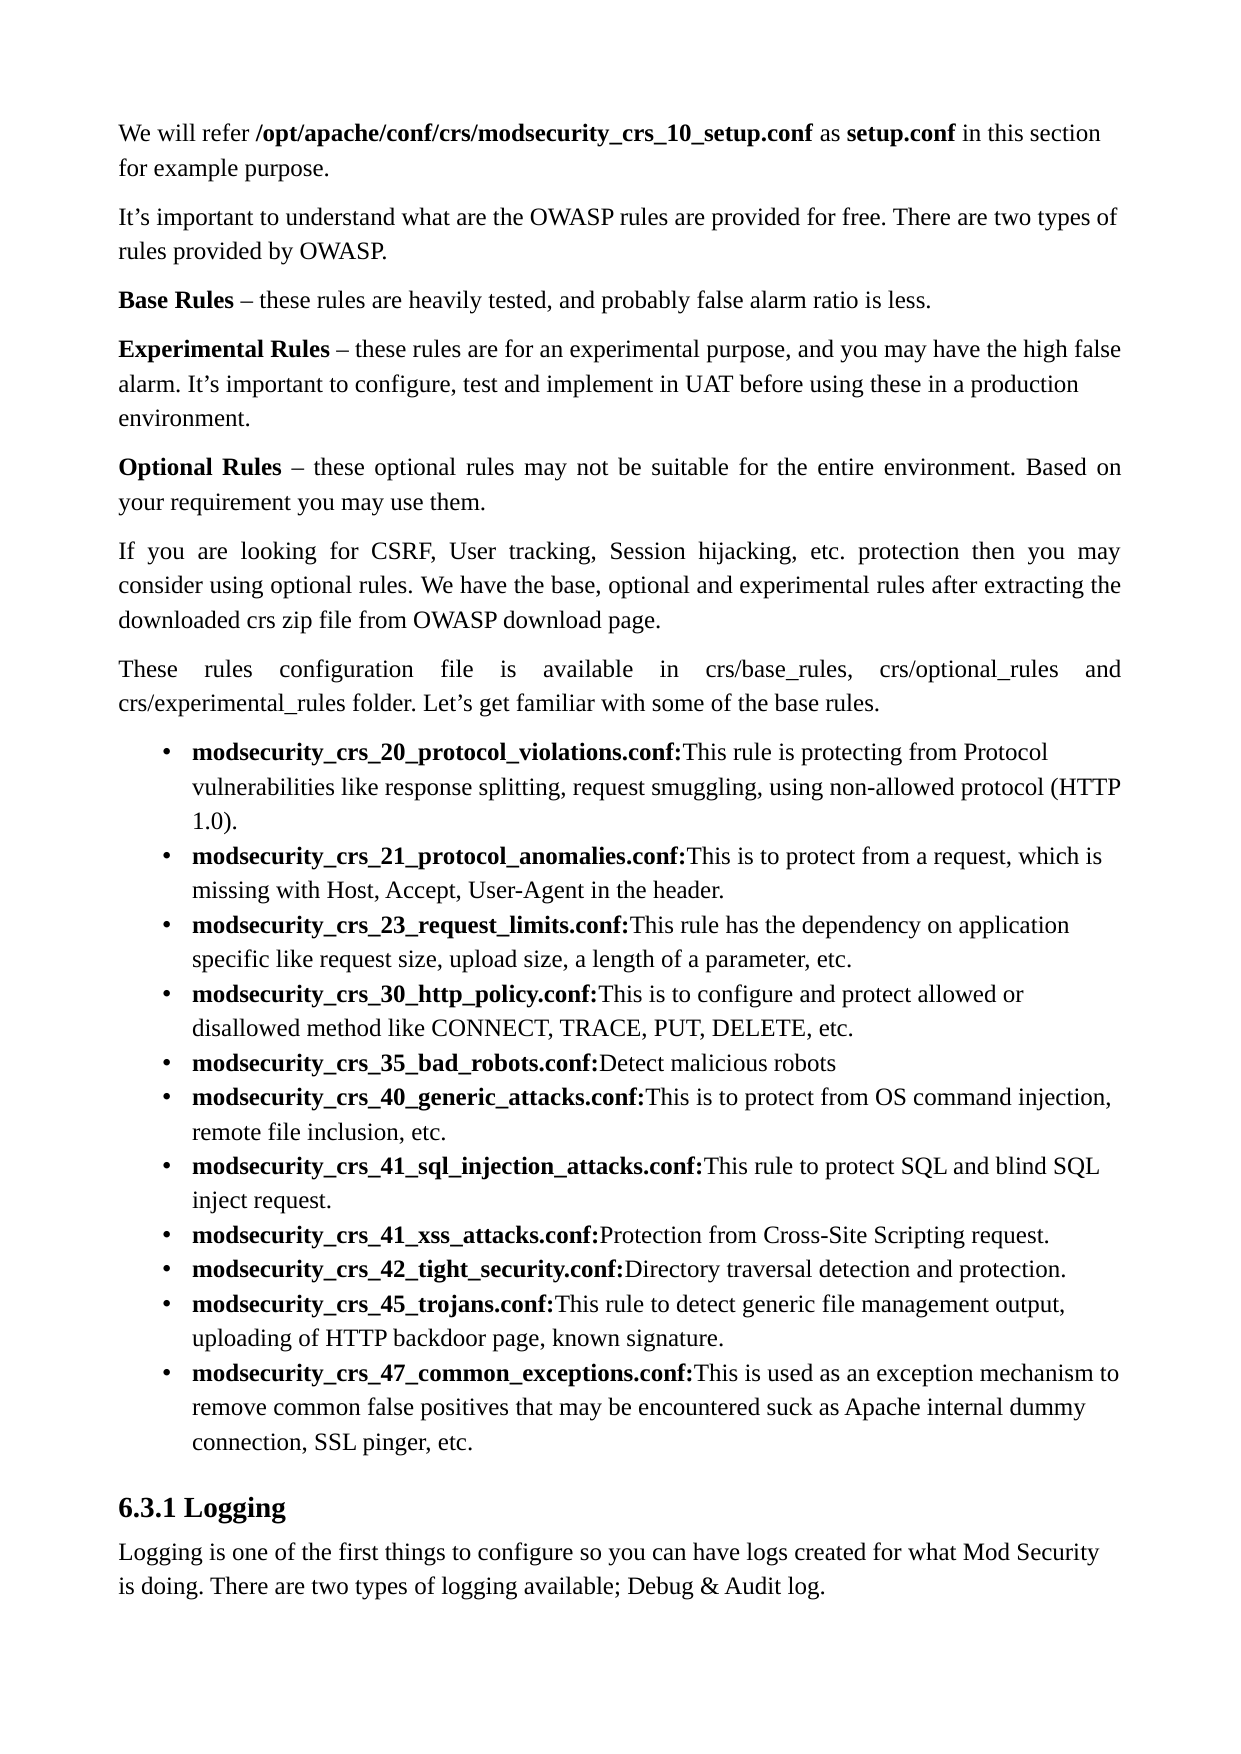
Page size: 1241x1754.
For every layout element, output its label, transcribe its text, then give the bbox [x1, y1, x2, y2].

list modsecurity_crs_42_tight_security.conf:Directory traversal detection and protection. [162, 1254, 1122, 1283]
list modsecurity_crs_40_generic_attacks.conf:This is to protect from OS command injection, remote file inclusion, etc. [162, 1082, 1122, 1145]
text Experimental Rules – these rules are for an experimental purpose, and you may have the high false alarm. It’s important to configure, test and implement in UAT before using these in a production environment. [118, 334, 1122, 432]
text Base Rules – these rules are heavily tested, and probably false alarm ratio is less. [118, 285, 1122, 314]
text If you are looking for CSRF, User tracking, Session hijacking, etc. protection then you may consider using optional rules. We have the base, optional and experimental rules after extracting the downloaded crs zip file from OWASP download page. [118, 536, 1122, 633]
text Logging is one of the first things to configure so you can have logs created for what Mod Security is doing. There are two types of logging available; Debug & Audit log. [118, 1537, 1122, 1600]
text We will refer /opt/apache/conf/crs/modsecurity_crs_10_setup.conf as setup.conf in this section for example purpose. [118, 118, 1122, 181]
list modsecurity_crs_35_bad_robots.conf:Detect malicious robots [162, 1048, 1122, 1076]
text Optional Rules – these optional rules may not be suitable for the entire environment. Based on your requirement you may use them. [118, 452, 1122, 516]
list modsecurity_crs_21_protocol_anomalies.conf:This is to protect from a request, which is missing with Host, Accept, User-Agent in the header. [162, 841, 1122, 904]
list modsecurity_crs_47_common_exceptions.conf:This is used as an exception mechanism to remove common false positives that may be encountered suck as Apache internal dummy connection, SSL pinger, etc. [162, 1358, 1122, 1456]
list modsecurity_crs_20_protocol_violations.conf:This rule is protecting from Protocol vulnerabilities like response splitting, request smuggling, using non-allowed protocol (HTTP 1.0). [162, 737, 1122, 835]
list modsecurity_crs_45_trojans.conf:This rule to detect generic file management output, uploading of HTTP backdoor page, known signature. [162, 1289, 1122, 1352]
list modsecurity_crs_41_xss_attacks.conf:Protection from Cross-Site Scripting request. [162, 1220, 1122, 1249]
text These rules configuration file is available in crs/base_rules, crs/optional_rules and crs/experimental_rules folder. Let’s get familiar with some of the base rules. [118, 654, 1122, 717]
list modsecurity_crs_30_http_policy.conf:This is to configure and protect allowed or disallowed method like CONNECT, TRACE, PUT, DELETE, etc. [162, 979, 1122, 1042]
list modsecurity_crs_41_sql_injection_attacks.conf:This rule to protect SQL and blind SQL inject request. [162, 1151, 1122, 1214]
subtitle 6.3.1 Logging [118, 1491, 1122, 1524]
text It’s important to understand what are the OWASP rules are provided for free. There are two types of rules provided by OWASP. [118, 202, 1122, 265]
list modsecurity_crs_23_request_limits.conf:This rule has the dependency on application specific like request size, upload size, a length of a parameter, etc. [162, 910, 1122, 973]
